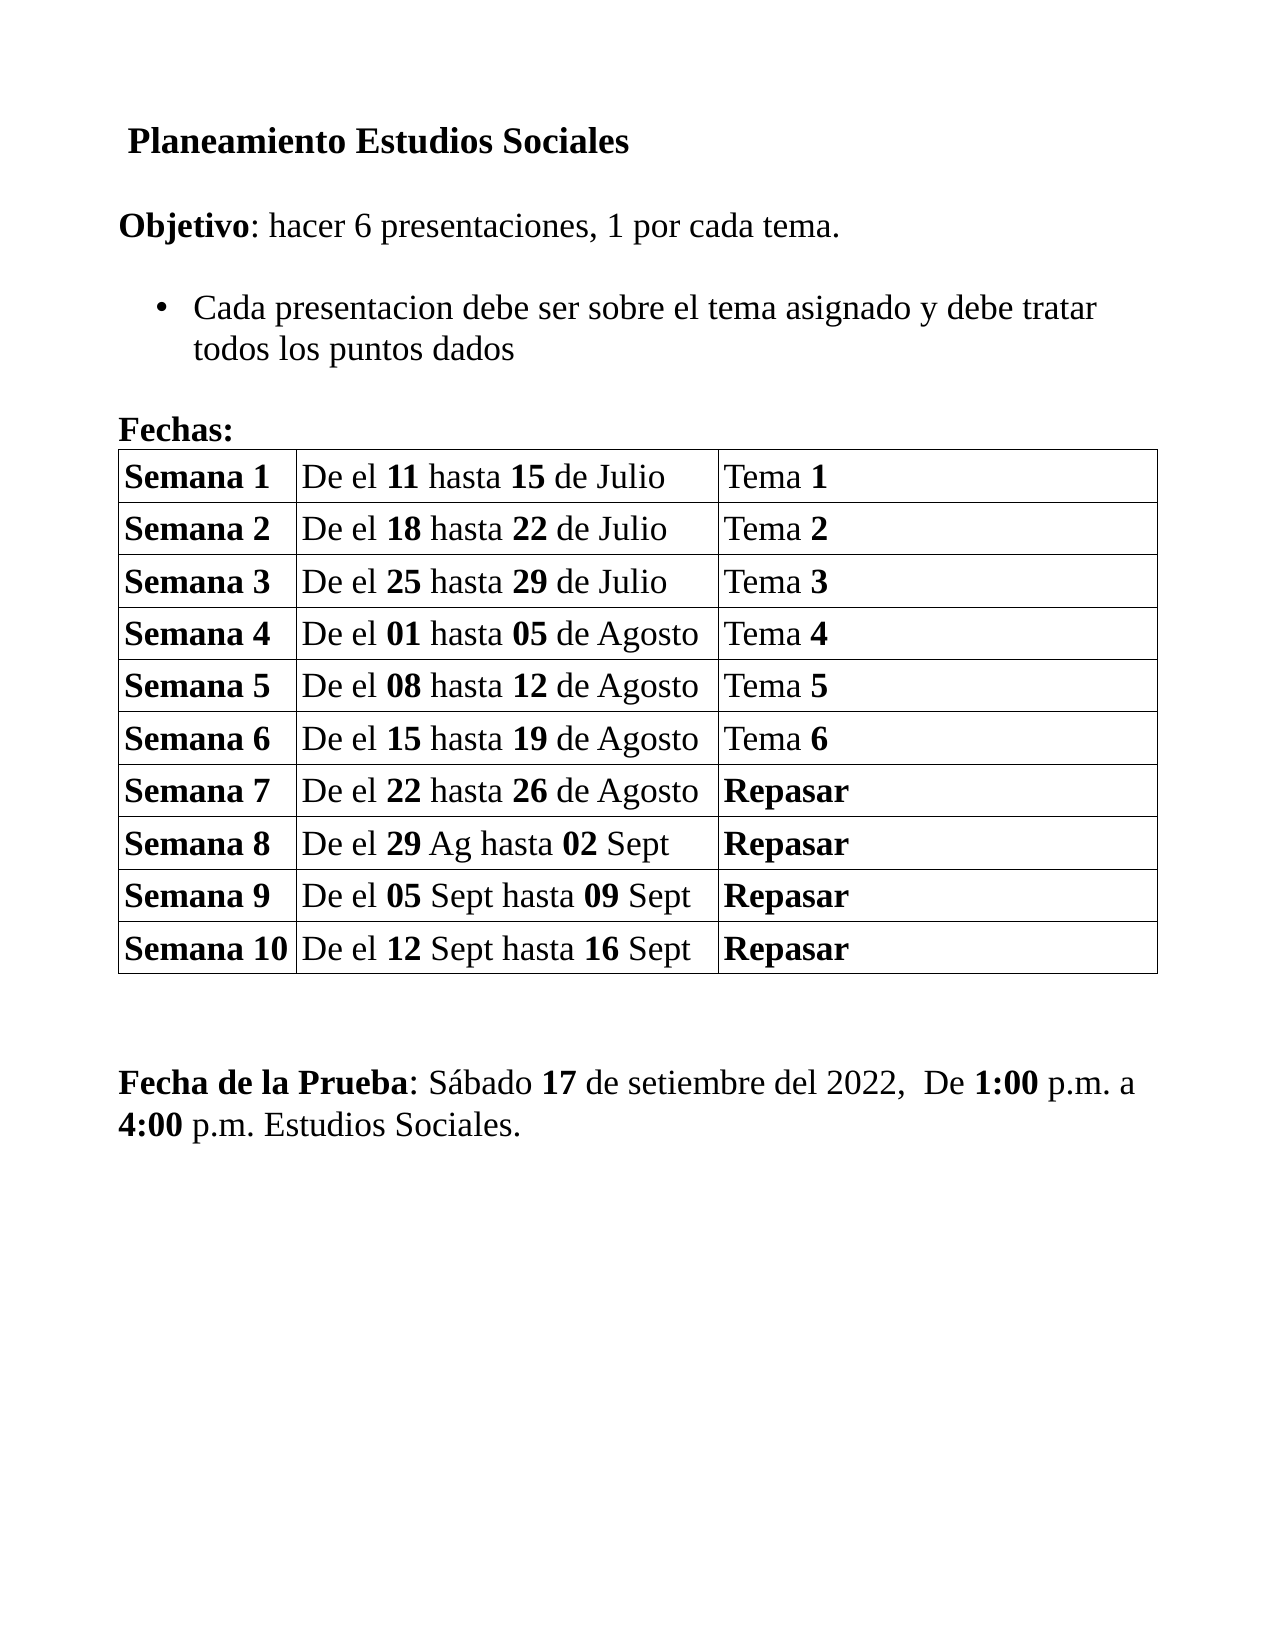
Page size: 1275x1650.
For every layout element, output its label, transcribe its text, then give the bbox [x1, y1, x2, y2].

text Fechas: [118, 408, 1157, 449]
table_cell De el 29 Ag hasta 02 Sept [297, 817, 718, 868]
table_cell Semana 4 [119, 608, 296, 659]
table_cell De el 22 hasta 26 de Agosto [297, 765, 718, 816]
table_cell Repasar [719, 817, 1157, 868]
text Fecha de la Prueba: Sábado 17 de setiembre del 2022, De 1:00 p.m. a 4:00 p.m. Estudios Sociales. [118, 1060, 1157, 1144]
table_header De el 11 hasta 15 de Julio [297, 450, 718, 502]
table_header Tema 1 [719, 450, 1157, 502]
table_cell Semana 10 [119, 922, 296, 973]
table_cell Semana 9 [119, 870, 296, 921]
table_header Semana 1 [119, 450, 296, 502]
table_cell De el 18 hasta 22 de Julio [297, 503, 718, 554]
table_cell Repasar [719, 870, 1157, 921]
table_cell Tema 4 [719, 608, 1157, 659]
table_cell De el 12 Sept hasta 16 Sept [297, 922, 718, 973]
table_cell De el 05 Sept hasta 09 Sept [297, 870, 718, 921]
text Objetivo: hacer 6 presentaciones, 1 por cada tema. [118, 204, 1157, 245]
table_cell De el 15 hasta 19 de Agosto [297, 712, 718, 764]
table_cell Semana 8 [119, 817, 296, 868]
table_cell Tema 5 [719, 660, 1157, 711]
table_cell Semana 3 [119, 555, 296, 607]
table_cell De el 01 hasta 05 de Agosto [297, 608, 718, 659]
table_cell Semana 6 [119, 712, 296, 764]
table_cell Tema 6 [719, 712, 1157, 764]
list Cada presentacion debe ser sobre el tema asignado y debe tratar todos los puntos dados [156, 286, 1157, 368]
table_cell Tema 2 [719, 503, 1157, 554]
table_cell De el 25 hasta 29 de Julio [297, 555, 718, 607]
table_cell Semana 7 [119, 765, 296, 816]
table_cell Repasar [719, 922, 1157, 973]
table_cell De el 08 hasta 12 de Agosto [297, 660, 718, 711]
table_cell Tema 3 [719, 555, 1157, 607]
table_cell Semana 2 [119, 503, 296, 554]
table_cell Repasar [719, 765, 1157, 816]
text Planeamiento Estudios Sociales [118, 118, 1157, 161]
table_cell Semana 5 [119, 660, 296, 711]
